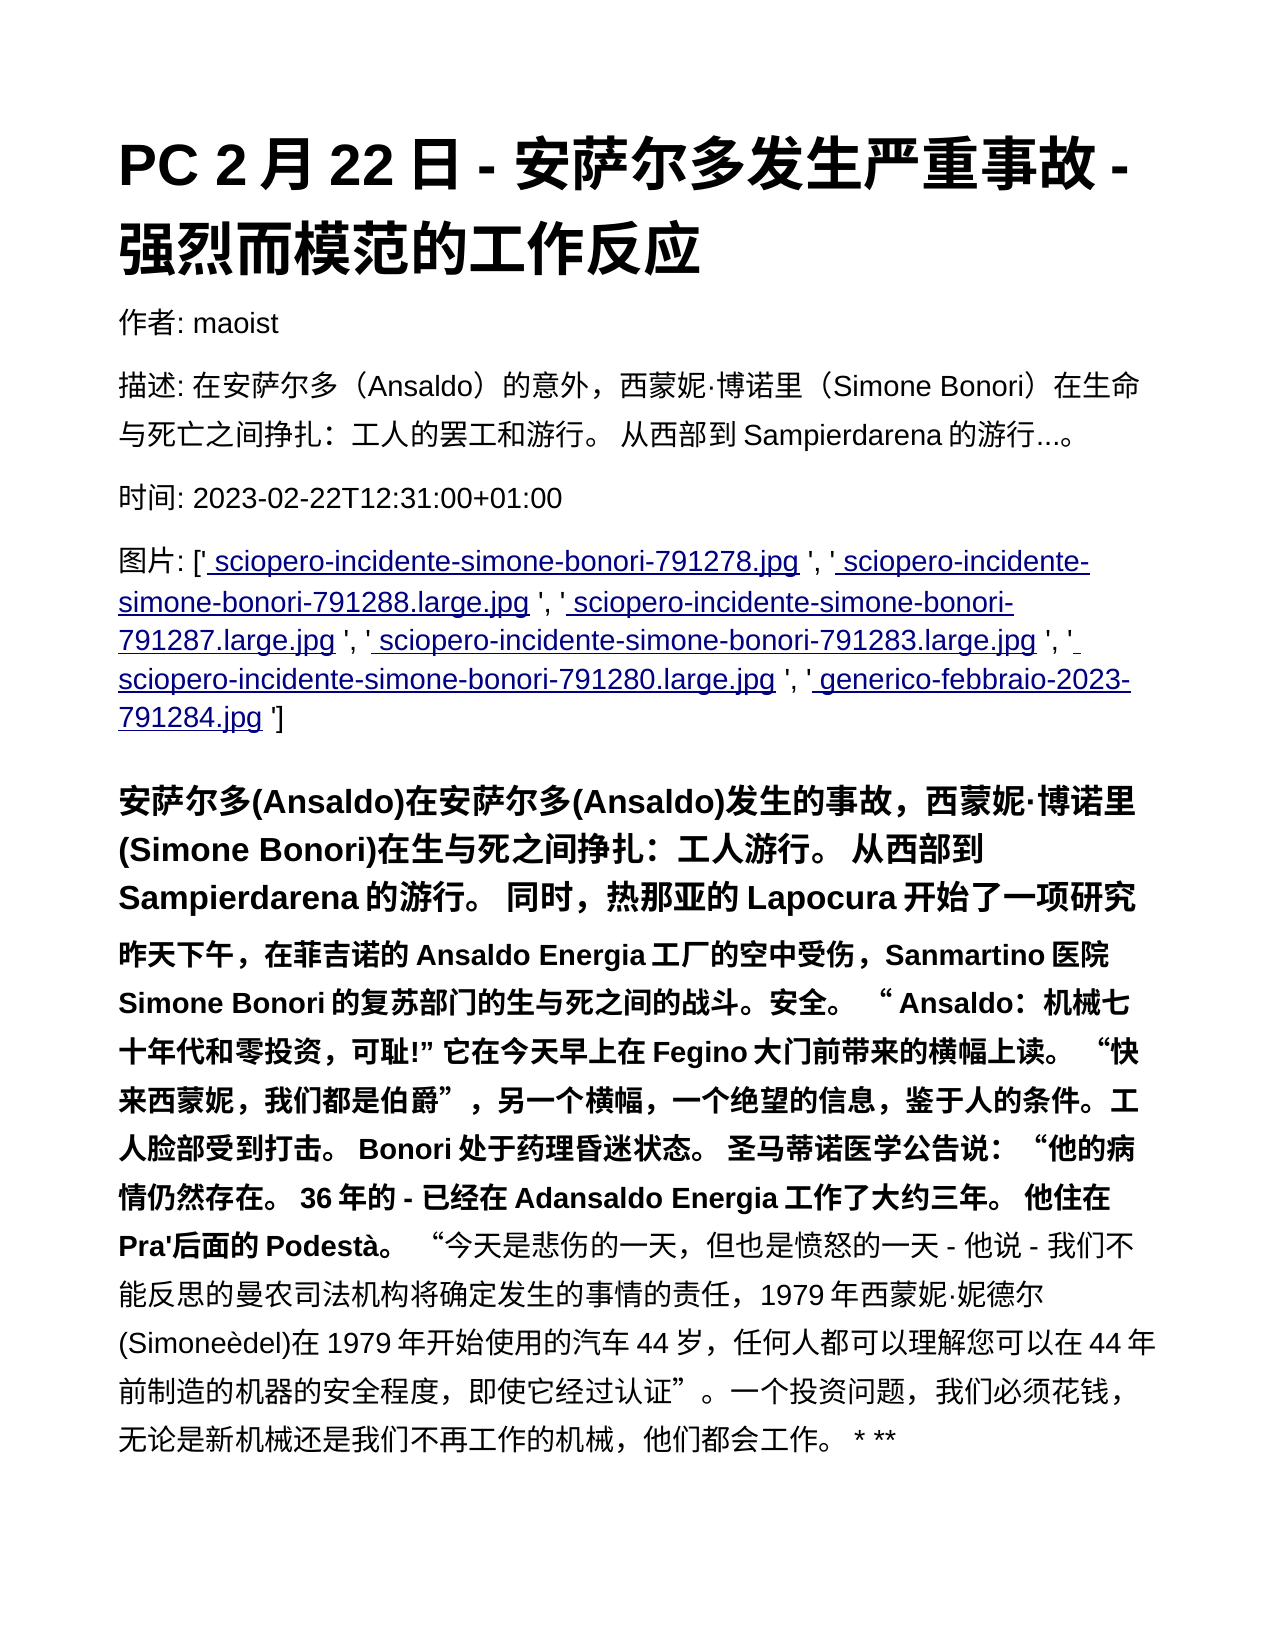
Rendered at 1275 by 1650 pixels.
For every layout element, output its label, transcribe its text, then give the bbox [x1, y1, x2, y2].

text 时间: 2023-02-22T12:31:00+01:00 [118, 474, 1157, 517]
text 描述: 在安萨尔多（Ansaldo）的意外，西蒙妮·博诺里（Simone Bonori）在生命与死亡之间挣扎：工人的罢工和游行。 从西部到Sampierdarena的游行...。 [118, 363, 1157, 453]
subtitle PC 2月22日 - 安萨尔多发生严重事故 - 强烈而模范的工作反应 [118, 118, 1157, 287]
text 昨天下午，在菲吉诺的Ansaldo Energia工厂的空中受伤，Sanmartino医院Simone Bonori的复苏部门的生与死之间的战斗。安全。 “ Ansaldo：机械七十年代和零投资，可耻!” 它在今天早上在Fegino大门前带来的横幅上读。 “快来西蒙妮，我们都是伯爵”，另一个横幅，一个绝望的信息，鉴于人的条件。工人脸部受到打击。 Bonori处于药理昏迷状态。 圣马蒂诺医学公告说：“他的病情仍然存在。 36年的 - 已经在Adansaldo Energia工作了大约三年。 他住在Pra'后面的Podestà。 “今天是悲伤的一天，但也是愤怒的一天 - 他说 - 我们不能反思的曼农司法机构将确定发生的事情的责任，1979年西蒙妮·妮德尔(Simoneèdel)在1979年开始使用的汽车44岁，任何人都可以理解您可以在44年前制造的机器的安全程度，即使它经过认证”。一个投资问题，我们必须花钱，无论是新机械还是我们不再工作的机械，他们都会工作。 * ** [118, 932, 1157, 1459]
subtitle 安萨尔多(Ansaldo)在安萨尔多(Ansaldo)发生的事故，西蒙妮·博诺里(Simone Bonori)在生与死之间挣扎：工人游行。 从西部到Sampierdarena的游行。 同时，热那亚的Lapocura开始了一项研究 [118, 774, 1157, 919]
text 图片: [' sciopero-incidente-simone-bonori-791278.jpg ', ' sciopero-incidente-simone-bonori-791288.large.jpg ', ' sciopero-incidente-simone-bonori-791287.large.jpg ', ' sciopero-incidente-simone-bonori-791283.large.jpg ', ' sciopero-incidente-simone-bonori-791280.large.jpg ', ' generico-febbraio-2023-791284.jpg '] [118, 537, 1157, 734]
text 作者: maoist [118, 299, 1157, 342]
